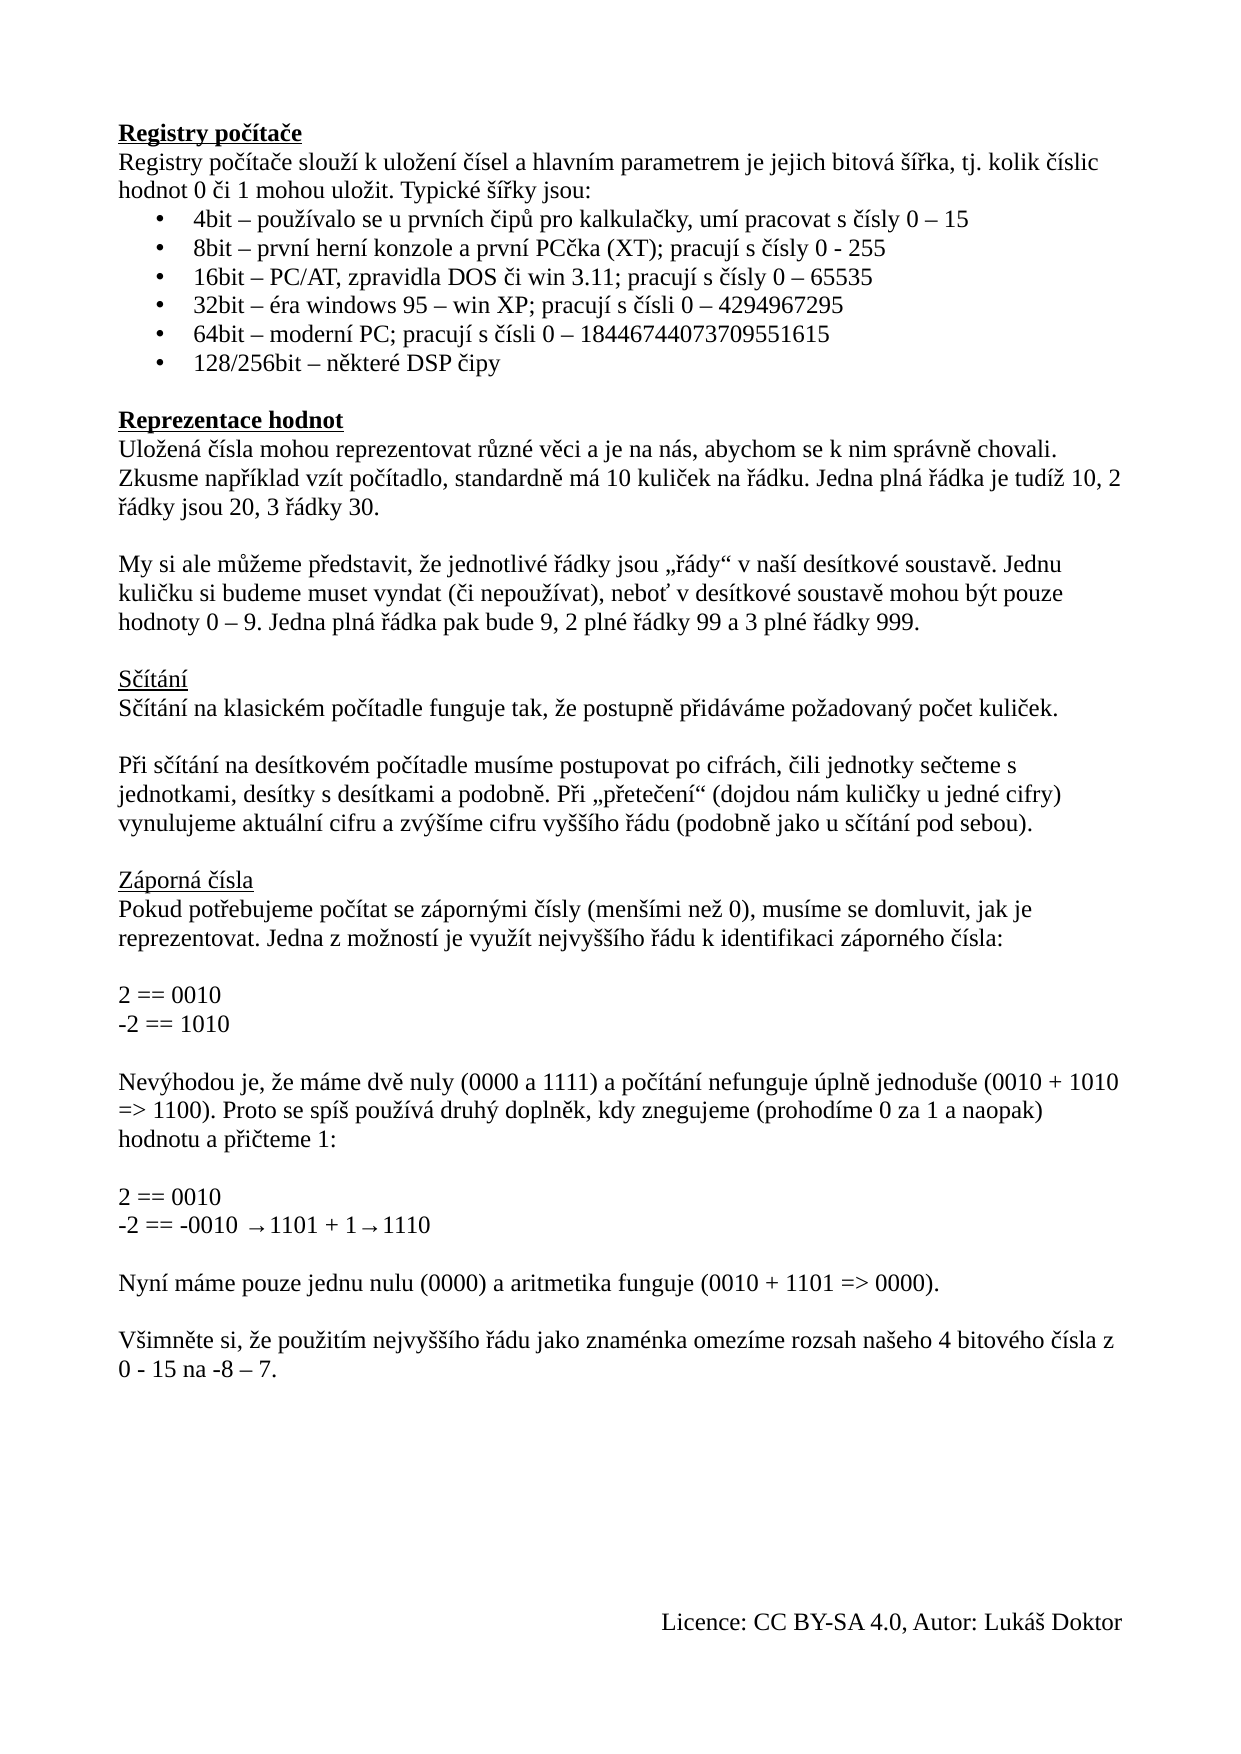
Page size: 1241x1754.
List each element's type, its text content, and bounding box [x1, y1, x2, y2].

text My si ale můžeme představit, že jednotlivé řádky jsou „řády“ v naší desítkové soustavě. Jednu kuličku si budeme muset vyndat (či nepoužívat), neboť v desítkové soustavě mohou být pouze hodnoty 0 – 9. Jedna plná řádka pak bude 9, 2 plné řádky 99 a 3 plné řádky 999. [118, 549, 1122, 636]
text Registry počítače [118, 118, 1122, 147]
text Sčítání [118, 664, 1122, 693]
list 32bit – éra windows 95 – win XP; pracují s čísli 0 – 4294967295 [156, 291, 1122, 319]
text Reprezentace hodnot [118, 406, 1122, 434]
list 16bit – PC/AT, zpravidla DOS či win 3.11; pracují s čísly 0 – 65535 [156, 262, 1122, 291]
list 64bit – moderní PC; pracují s čísli 0 – 18446744073709551615 [156, 319, 1122, 348]
text 2 == 0010 [118, 1182, 1122, 1211]
text Při sčítání na desítkovém počítadle musíme postupovat po cifrách, čili jednotky sečteme s jednotkami, desítky s desítkami a podobně. Při „přetečení“ (dojdou nám kuličky u jedné cifry) vynulujeme aktuální cifru a zvýšíme cifru vyššího řádu (podobně jako u sčítání pod sebou). [118, 751, 1122, 837]
text -2 == -0010 →1101 + 1→1110 [118, 1211, 1122, 1239]
text -2 == 1010 [118, 1009, 1122, 1038]
text Registry počítače slouží k uložení čísel a hlavním parametrem je jejich bitová šířka, tj. kolik číslic hodnot 0 či 1 mohou uložit. Typické šířky jsou: [118, 147, 1122, 204]
text Sčítání na klasickém počítadle funguje tak, že postupně přidáváme požadovaný počet kuliček. [118, 693, 1122, 722]
text Nyní máme pouze jednu nulu (0000) a aritmetika funguje (0010 + 1101 => 0000). [118, 1268, 1122, 1297]
list 8bit – první herní konzole a první PCčka (XT); pracují s čísly 0 - 255 [156, 233, 1122, 262]
text Záporná čísla [118, 866, 1122, 894]
text Nevýhodou je, že máme dvě nuly (0000 a 1111) a počítání nefunguje úplně jednoduše (0010 + 1010 => 1100). Proto se spíš používá druhý doplněk, kdy znegujeme (prohodíme 0 za 1 a naopak) hodnotu a přičteme 1: [118, 1067, 1122, 1153]
list 128/256bit – některé DSP čipy [156, 348, 1122, 377]
text Uložená čísla mohou reprezentovat různé věci a je na nás, abychom se k nim správně chovali. Zkusme například vzít počítadlo, standardně má 10 kuliček na řádku. Jedna plná řádka je tudíž 10, 2 řádky jsou 20, 3 řádky 30. [118, 434, 1122, 521]
text 2 == 0010 [118, 981, 1122, 1009]
text Všimněte si, že použitím nejvyššího řádu jako znaménka omezíme rozsah našeho 4 bitového čísla z 0 - 15 na -8 – 7. [118, 1326, 1122, 1383]
text Pokud potřebujeme počítat se zápornými čísly (menšími než 0), musíme se domluvit, jak je reprezentovat. Jedna z možností je využít nejvyššího řádu k identifikaci záporného čísla: [118, 894, 1122, 952]
list 4bit – používalo se u prvních čipů pro kalkulačky, umí pracovat s čísly 0 – 15 [156, 204, 1122, 233]
